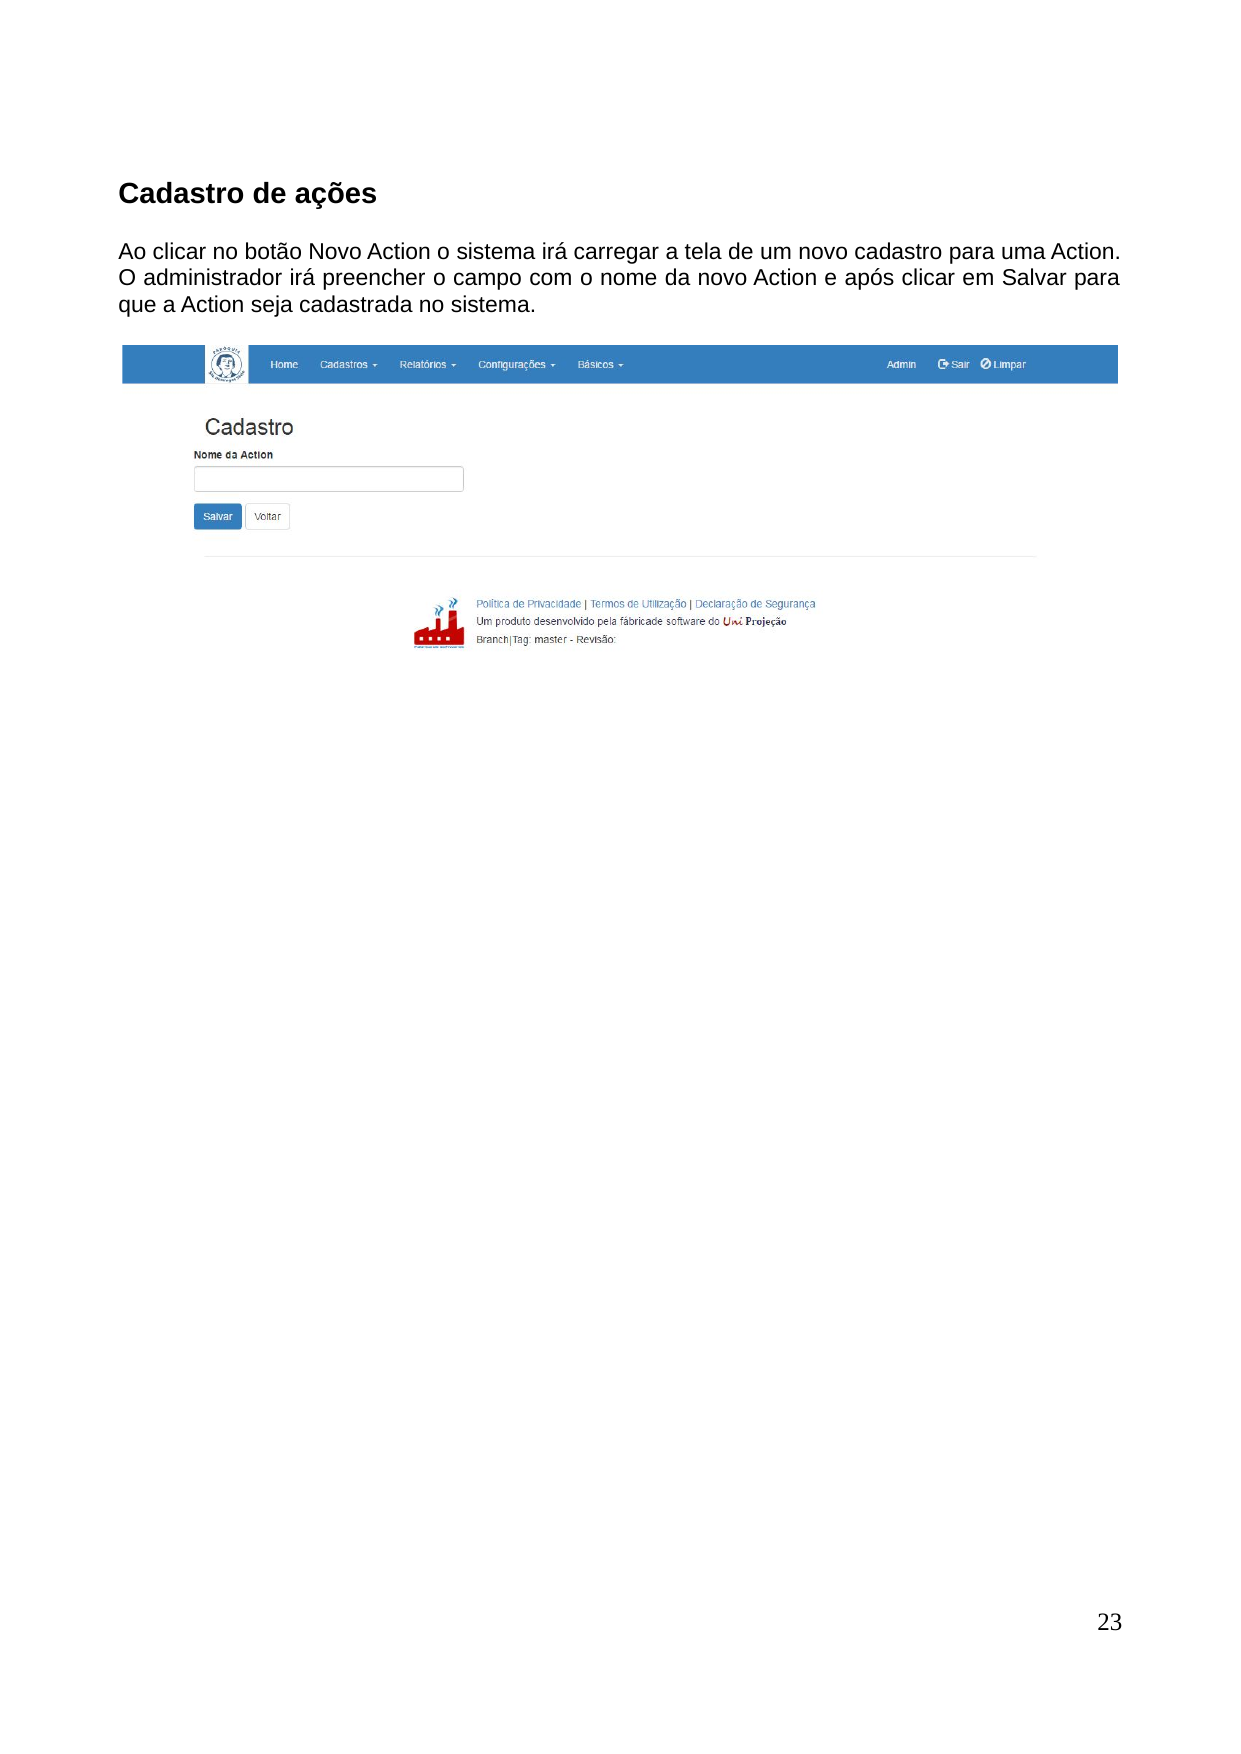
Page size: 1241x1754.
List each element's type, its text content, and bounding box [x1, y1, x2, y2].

picture [122, 345, 1118, 931]
text Cadastro de ações [118, 176, 1122, 209]
text Ao clicar no botão Novo Action o sistema irá carregar a tela de um novo cadastro para uma Action. O administrador irá preencher o campo com o nome da novo Action e após clicar em Salvar para que a Action seja cadastrada no sistema. [118, 238, 1122, 317]
